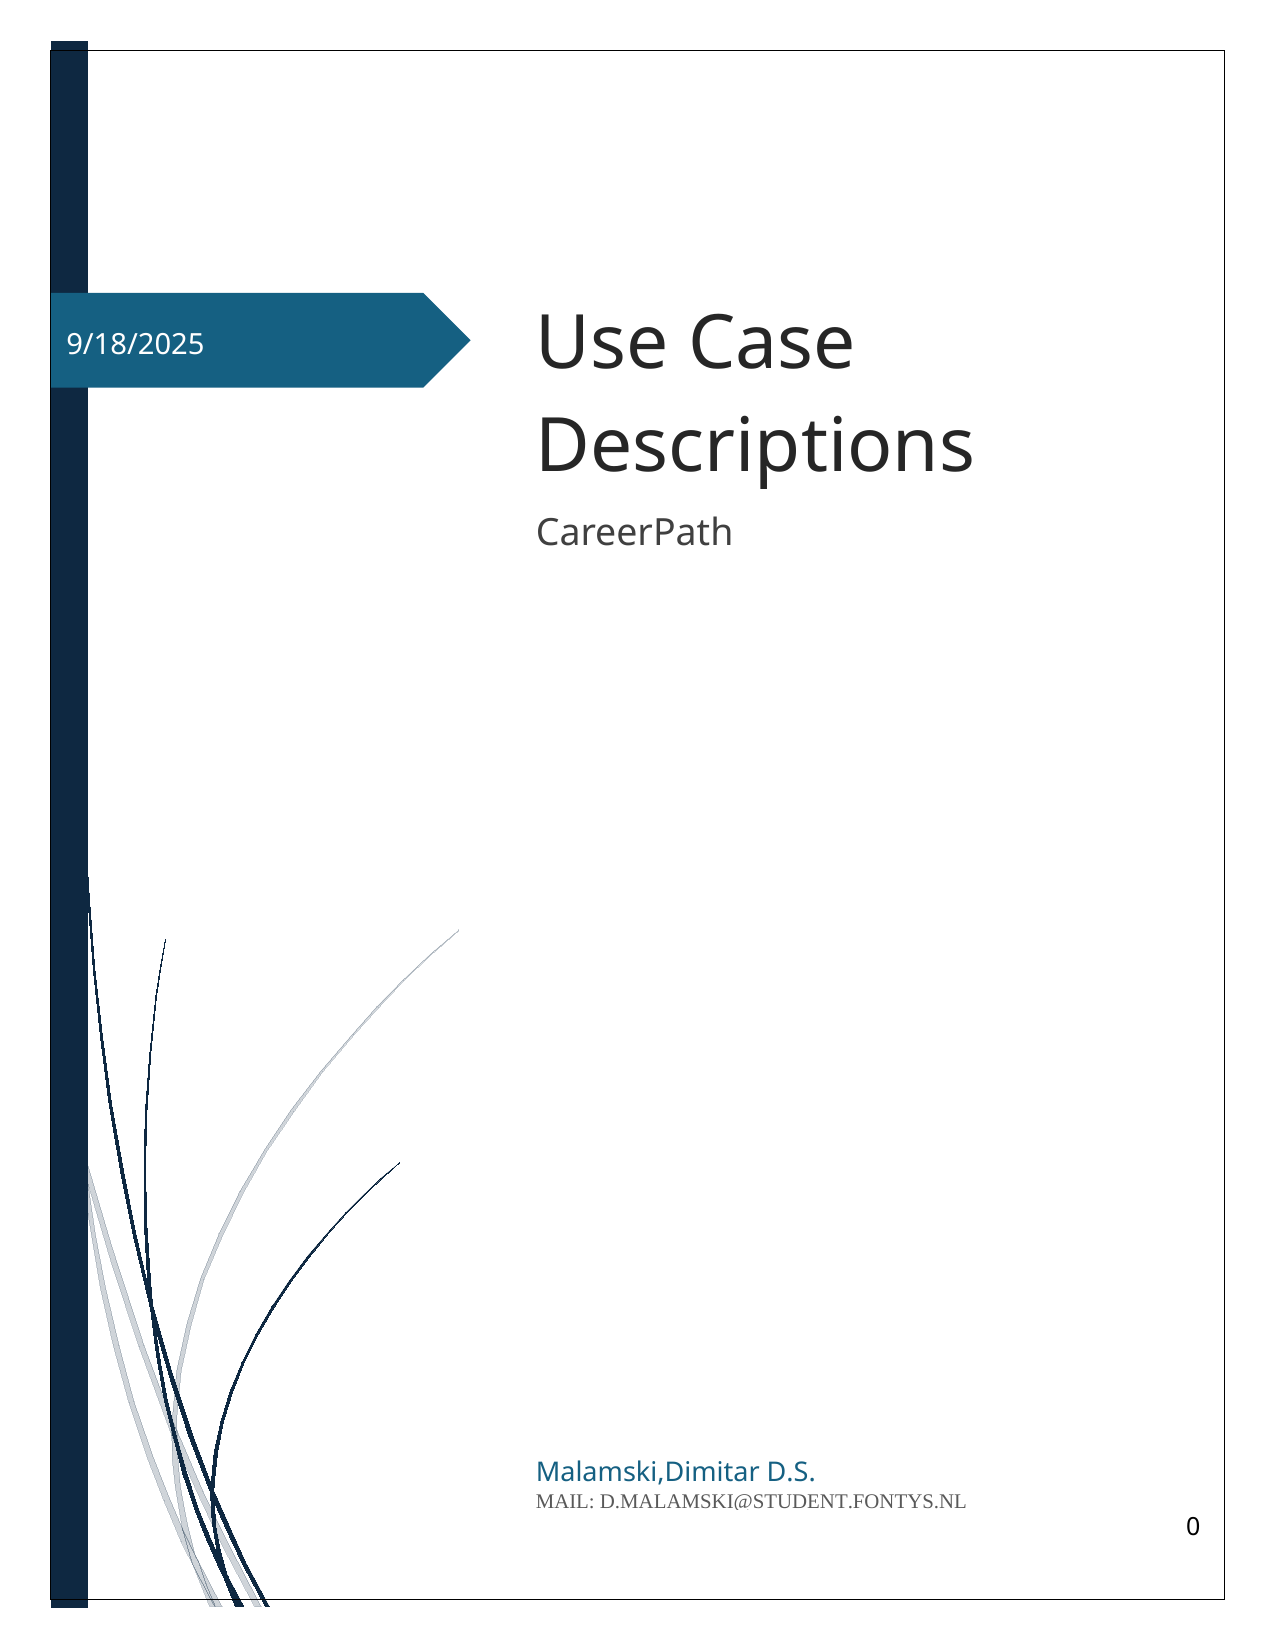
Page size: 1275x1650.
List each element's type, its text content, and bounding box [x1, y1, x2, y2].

text Mail: d.malamski@student.fontys.nl [536, 1489, 1109, 1510]
text CareerPath [536, 506, 1108, 555]
text Malamski,Dimitar D.S. [536, 1452, 1109, 1489]
text Use Case Descriptions [536, 289, 1108, 493]
